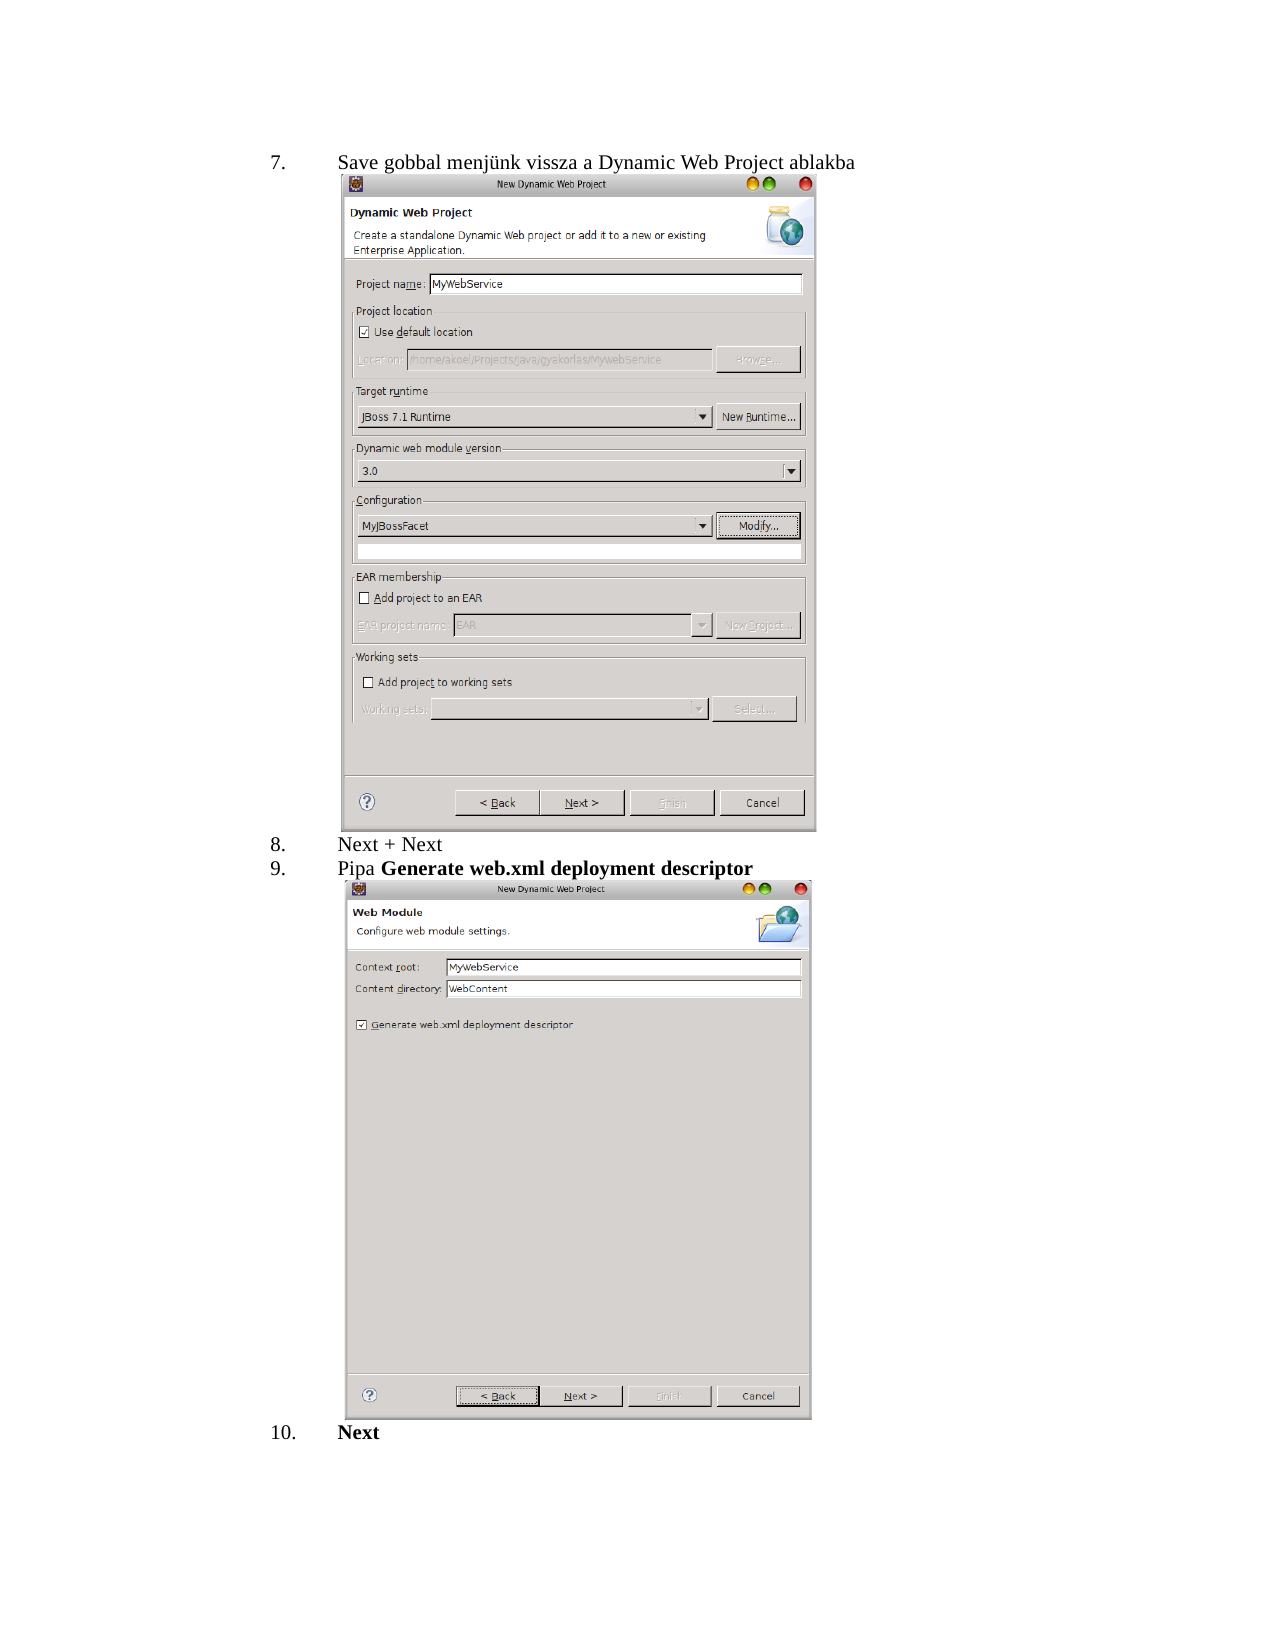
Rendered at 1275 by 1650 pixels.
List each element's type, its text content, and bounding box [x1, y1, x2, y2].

text 10. Next [270, 1420, 1087, 1444]
text 7. Save gobbal menjünk vissza a Dynamic Web Project ablakba [270, 150, 1087, 174]
text 8. Next + Next [270, 832, 1087, 856]
text 9. Pipa Generate web.xml deployment descriptor [270, 856, 1087, 880]
picture [344, 880, 812, 1420]
picture [341, 174, 817, 832]
